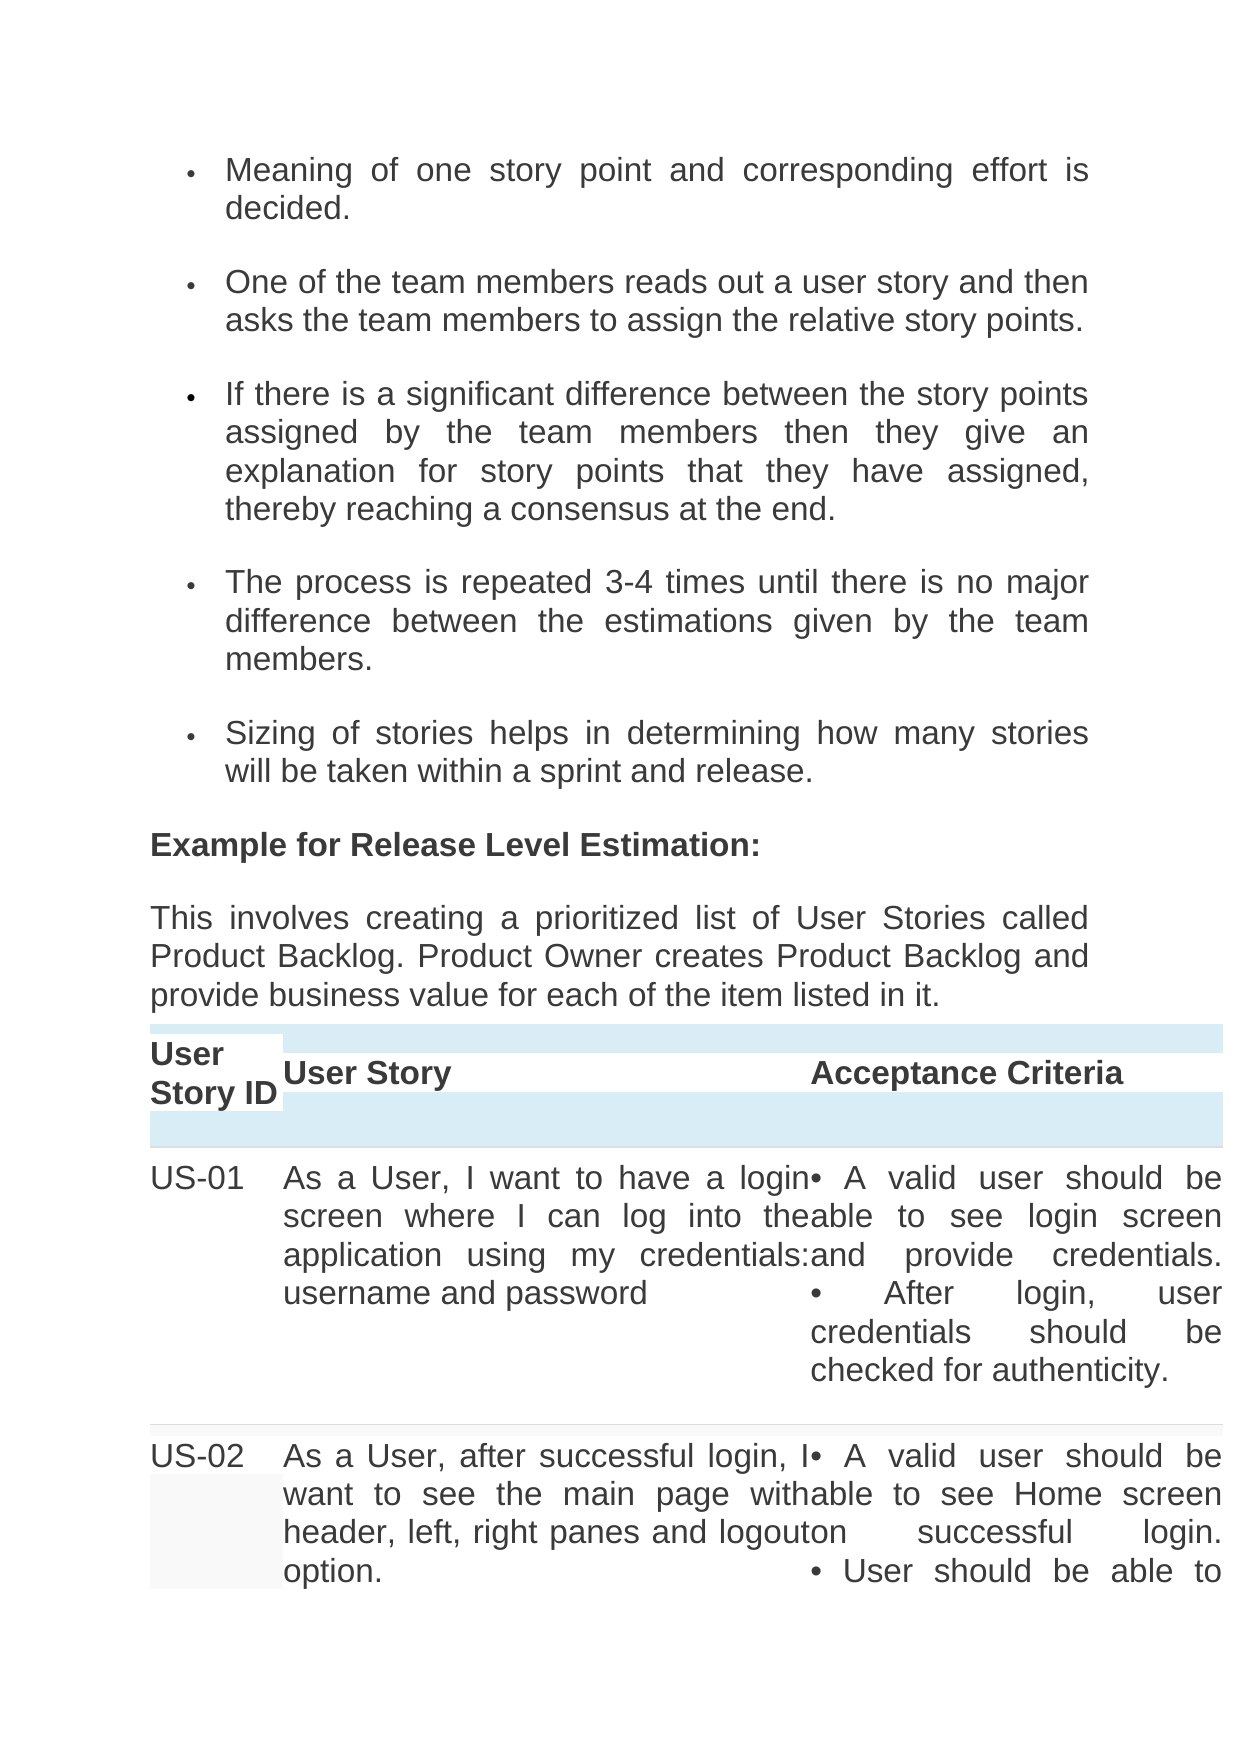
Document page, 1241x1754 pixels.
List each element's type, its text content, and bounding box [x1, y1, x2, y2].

text Example for Release Level Estimation: [150, 825, 1090, 863]
table_header User Story [283, 1024, 810, 1053]
table_header Acceptance Criteria [810, 1024, 1223, 1053]
table_cell As a User, after successful login, I want to see the main page with header, left, right panes and logout option. [283, 1425, 810, 1436]
table_cell US-01 [150, 1197, 283, 1424]
list Sizing of stories helps in determining how many stories will be taken within a sprint and release. [187, 713, 1090, 790]
table_cell US-02 [150, 1425, 283, 1436]
table_cell • A valid user should be able to see Home screen on successful login. • User should be able to see header, left and right panes along with logout option. [810, 1425, 1223, 1436]
table_header Acceptance Criteria [810, 1092, 1223, 1146]
table_cell As a User, I want to have a login screen where I can log into the application using my credentials: username and password [283, 1148, 810, 1158]
list If there is a significant difference between the story points assigned by the team members then they give an explanation for story points that they have assigned, thereby reaching a consensus at the end. [187, 374, 1090, 527]
table_cell US-01 [150, 1148, 283, 1158]
table_cell As a User, I want to have a login screen where I can log into the application using my credentials: username and password [283, 1312, 810, 1424]
table_header User Story ID [150, 1111, 283, 1146]
table_cell • A valid user should be able to see login screen and provide credentials. • After login, user credentials should be checked for authenticity. [810, 1389, 1223, 1424]
list Meaning of one story point and corresponding effort is decided. [187, 150, 1090, 227]
text This involves creating a prioritized list of User Stories called Product Backlog. Product Owner creates Product Backlog and provide business value for each of the item listed in it. [150, 898, 1090, 1013]
table_header User Story ID [150, 1024, 283, 1034]
table_cell US-02 [150, 1474, 283, 1589]
table_header User Story [283, 1092, 810, 1146]
list The process is repeated 3-4 times until there is no major difference between the estimations given by the team members. [187, 562, 1090, 678]
table_cell • A valid user should be able to see login screen and provide credentials. • After login, user credentials should be checked for authenticity. [810, 1148, 1223, 1158]
list One of the team members reads out a user story and then asks the team members to assign the relative story points. [187, 262, 1090, 339]
